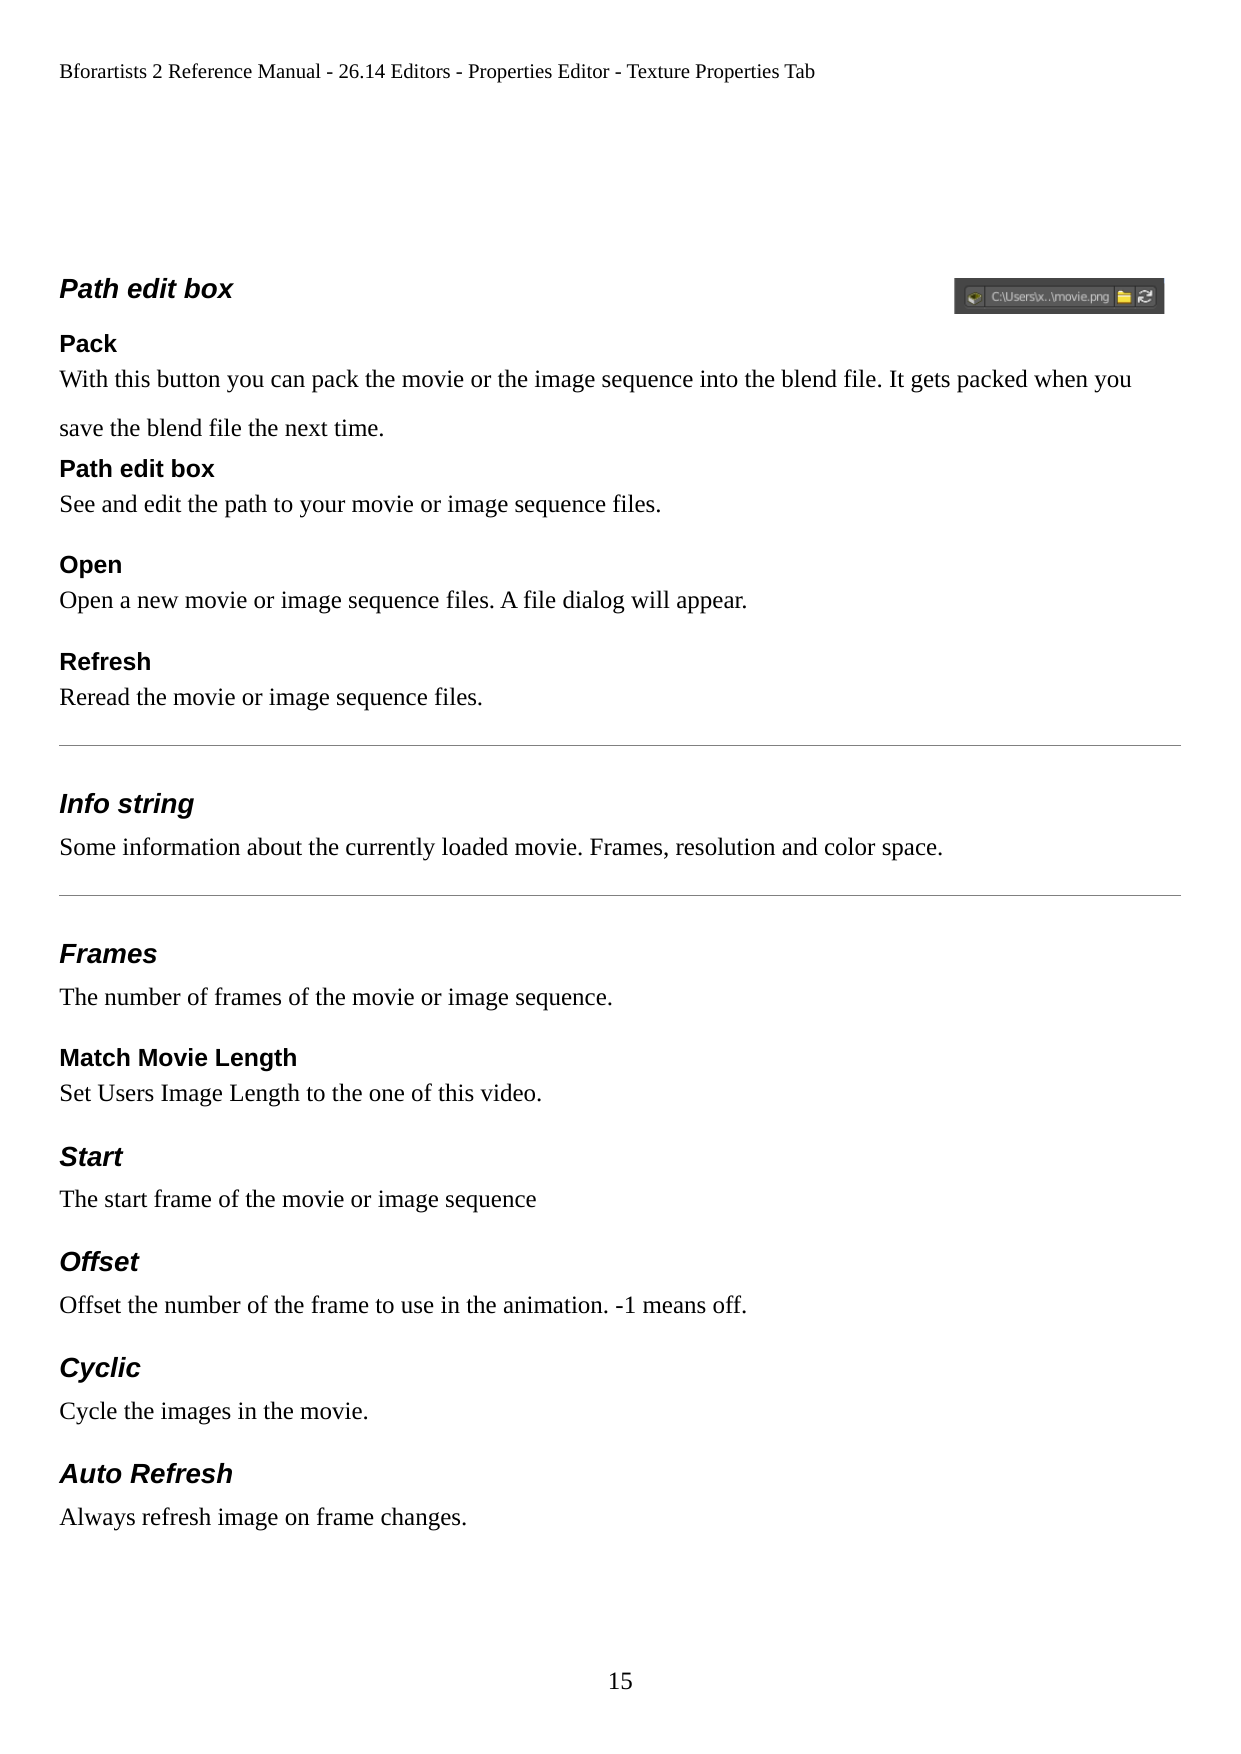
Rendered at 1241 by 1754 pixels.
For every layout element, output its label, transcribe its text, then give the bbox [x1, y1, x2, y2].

text Some information about the currently loaded movie. Frames, resolution and color space. [59, 832, 1181, 861]
text Set Users Image Length to the one of this video. [59, 1078, 1181, 1107]
subtitle Offset [59, 1246, 1181, 1278]
subtitle Auto Refresh [59, 1458, 1181, 1489]
subtitle Info string [59, 787, 1181, 819]
subtitle Path edit box [59, 454, 1181, 483]
text The start frame of the movie or image sequence [59, 1184, 1181, 1213]
text Always refresh image on frame changes. [59, 1502, 1181, 1531]
text See and edit the path to your movie or image sequence files. [59, 489, 1181, 518]
subtitle Match Movie Length [59, 1043, 1181, 1072]
subtitle Frames [59, 938, 1181, 969]
text save the blend file the next time. [59, 413, 1181, 442]
text The number of frames of the movie or image sequence. [59, 982, 1181, 1011]
text Reread the movie or image sequence files. [59, 682, 1181, 711]
picture [954, 278, 1165, 314]
subtitle Cyclic [59, 1352, 1181, 1384]
subtitle Refresh [59, 647, 1181, 676]
text Open a new movie or image sequence files. A file dialog will appear. [59, 585, 1181, 614]
subtitle Start [59, 1140, 1181, 1172]
text With this button you can pack the movie or the image sequence into the blend file. It gets packed when you [59, 364, 1181, 393]
text Offset the number of the frame to use in the animation. -1 means off. [59, 1290, 1181, 1319]
subtitle Path edit box [59, 272, 1181, 304]
subtitle Pack [59, 329, 1181, 358]
subtitle Open [59, 551, 1181, 579]
text Cycle the images in the movie. [59, 1396, 1181, 1425]
